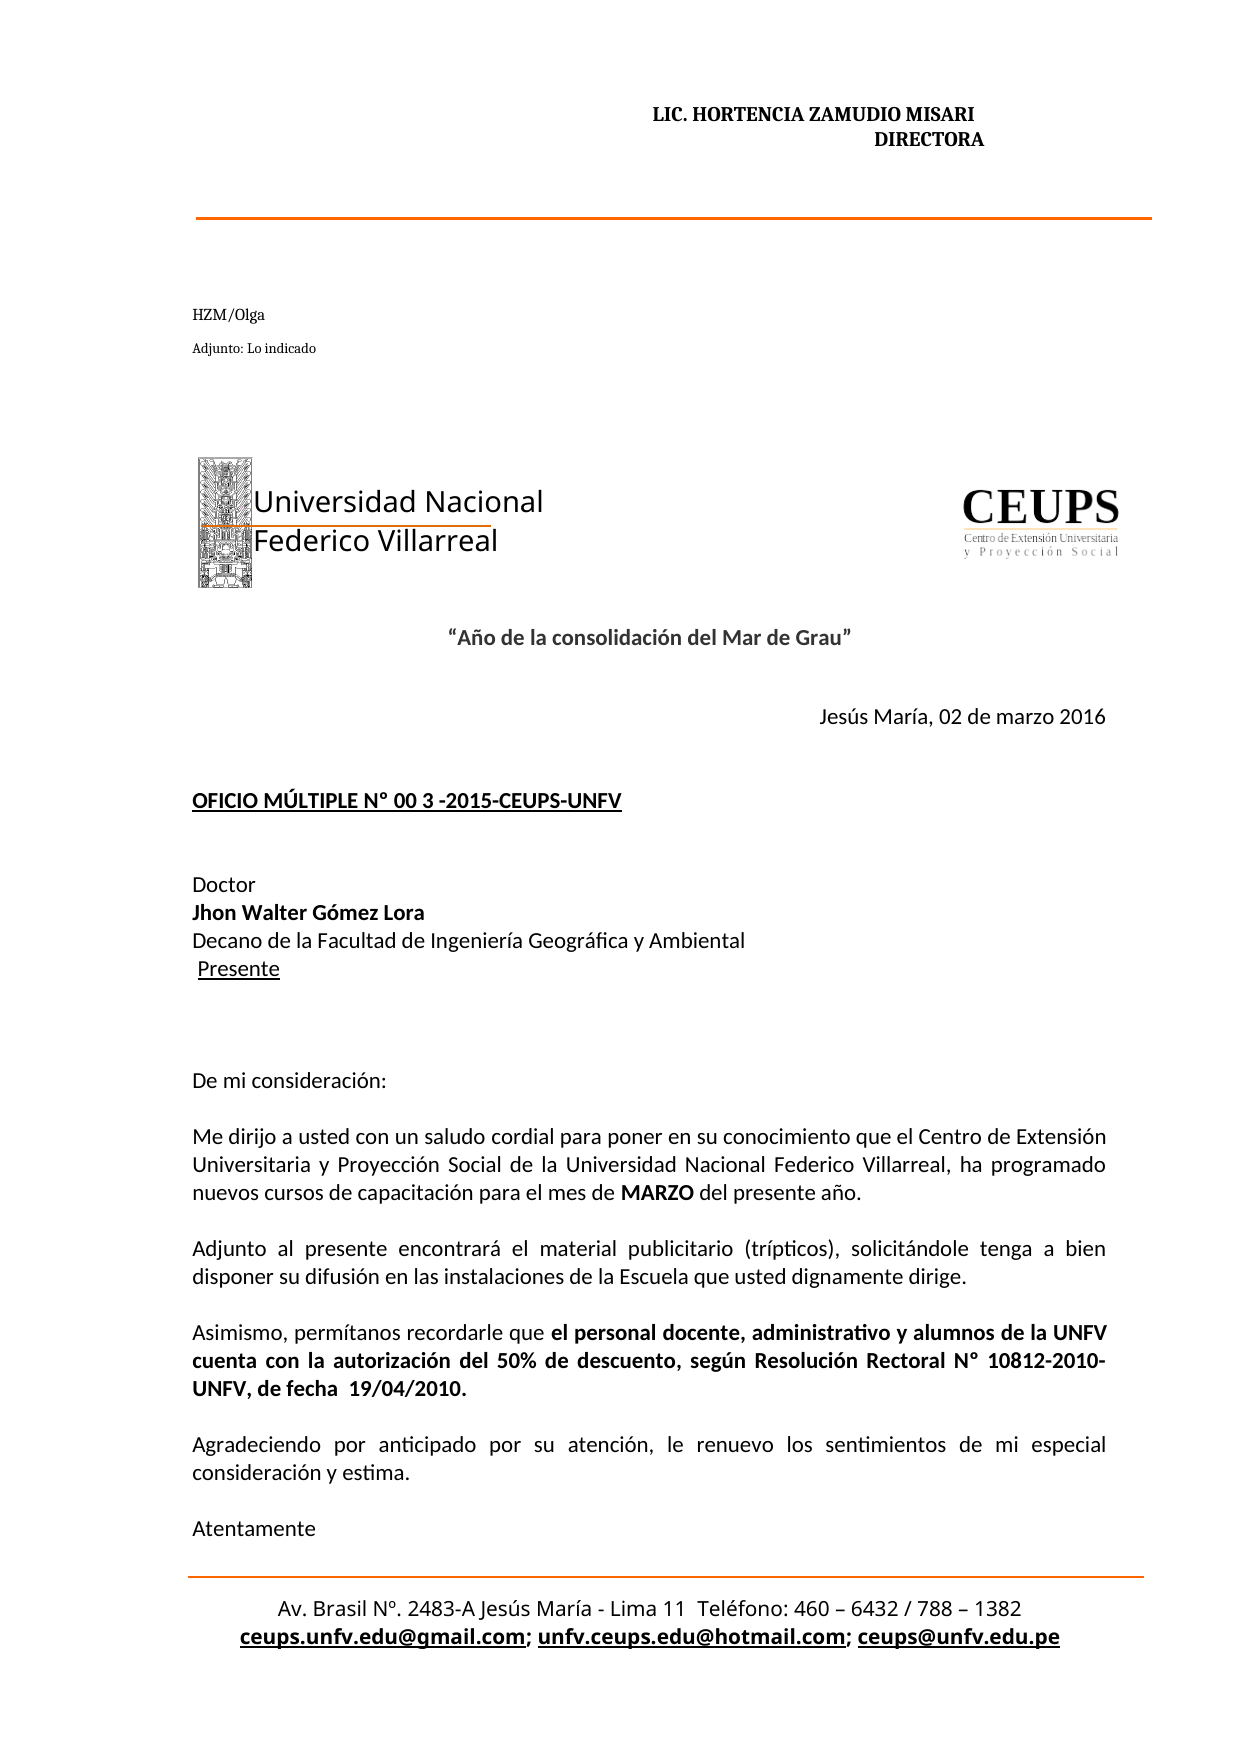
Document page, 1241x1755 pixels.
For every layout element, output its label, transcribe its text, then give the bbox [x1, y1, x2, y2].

text Doctor [192, 870, 1107, 898]
text Adjunto: Lo indicado [192, 341, 1107, 358]
text Federico Villarreal [253, 521, 1107, 560]
text Agradeciendo por anticipado por su atención, le renuevo los sentimientos de mi especial consideración y estima. [192, 1431, 1107, 1487]
text “Año de la consolidación del Mar de Grau” [192, 623, 1107, 651]
text De mi consideración: [192, 1066, 1107, 1094]
text LIC. HORTENCIA ZAMUDIO MISARI [192, 99, 1107, 127]
text Jesús María, 02 de marzo 2016 [192, 702, 1107, 730]
text OFICIO MÚLTIPLE Nº 00 3 -2015-CEUPS-UNFV [192, 786, 1107, 814]
text Jhon Walter Gómez Lora [192, 898, 1107, 926]
text Presente [192, 954, 1107, 982]
text DIRECTORA [192, 127, 1107, 151]
text Atentamente [192, 1514, 1107, 1543]
text HZM/Olga [192, 305, 1107, 324]
text Asimismo, permítanos recordarle que el personal docente, administrativo y alumnos de la UNFV cuenta con la autorización del 50% de descuento, según Resolución Rectoral Nº 10812-2010-UNFV, de fecha 19/04/2010. [192, 1318, 1107, 1402]
text Decano de la Facultad de Ingeniería Geográfica y Ambiental [192, 926, 1107, 954]
text Adjunto al presente encontrará el material publicitario (trípticos), solicitándole tenga a bien disponer su difusión en las instalaciones de la Escuela que usted dignamente dirige. [192, 1234, 1107, 1290]
text Me dirijo a usted con un saludo cordial para poner en su conocimiento que el Centro de Extensión Universitaria y Proyección Social de la Universidad Nacional Federico Villarreal, ha programado nuevos cursos de capacitación para el mes de MARZO del presente año. [192, 1122, 1107, 1206]
subtitle Universidad Nacional [253, 481, 1107, 521]
